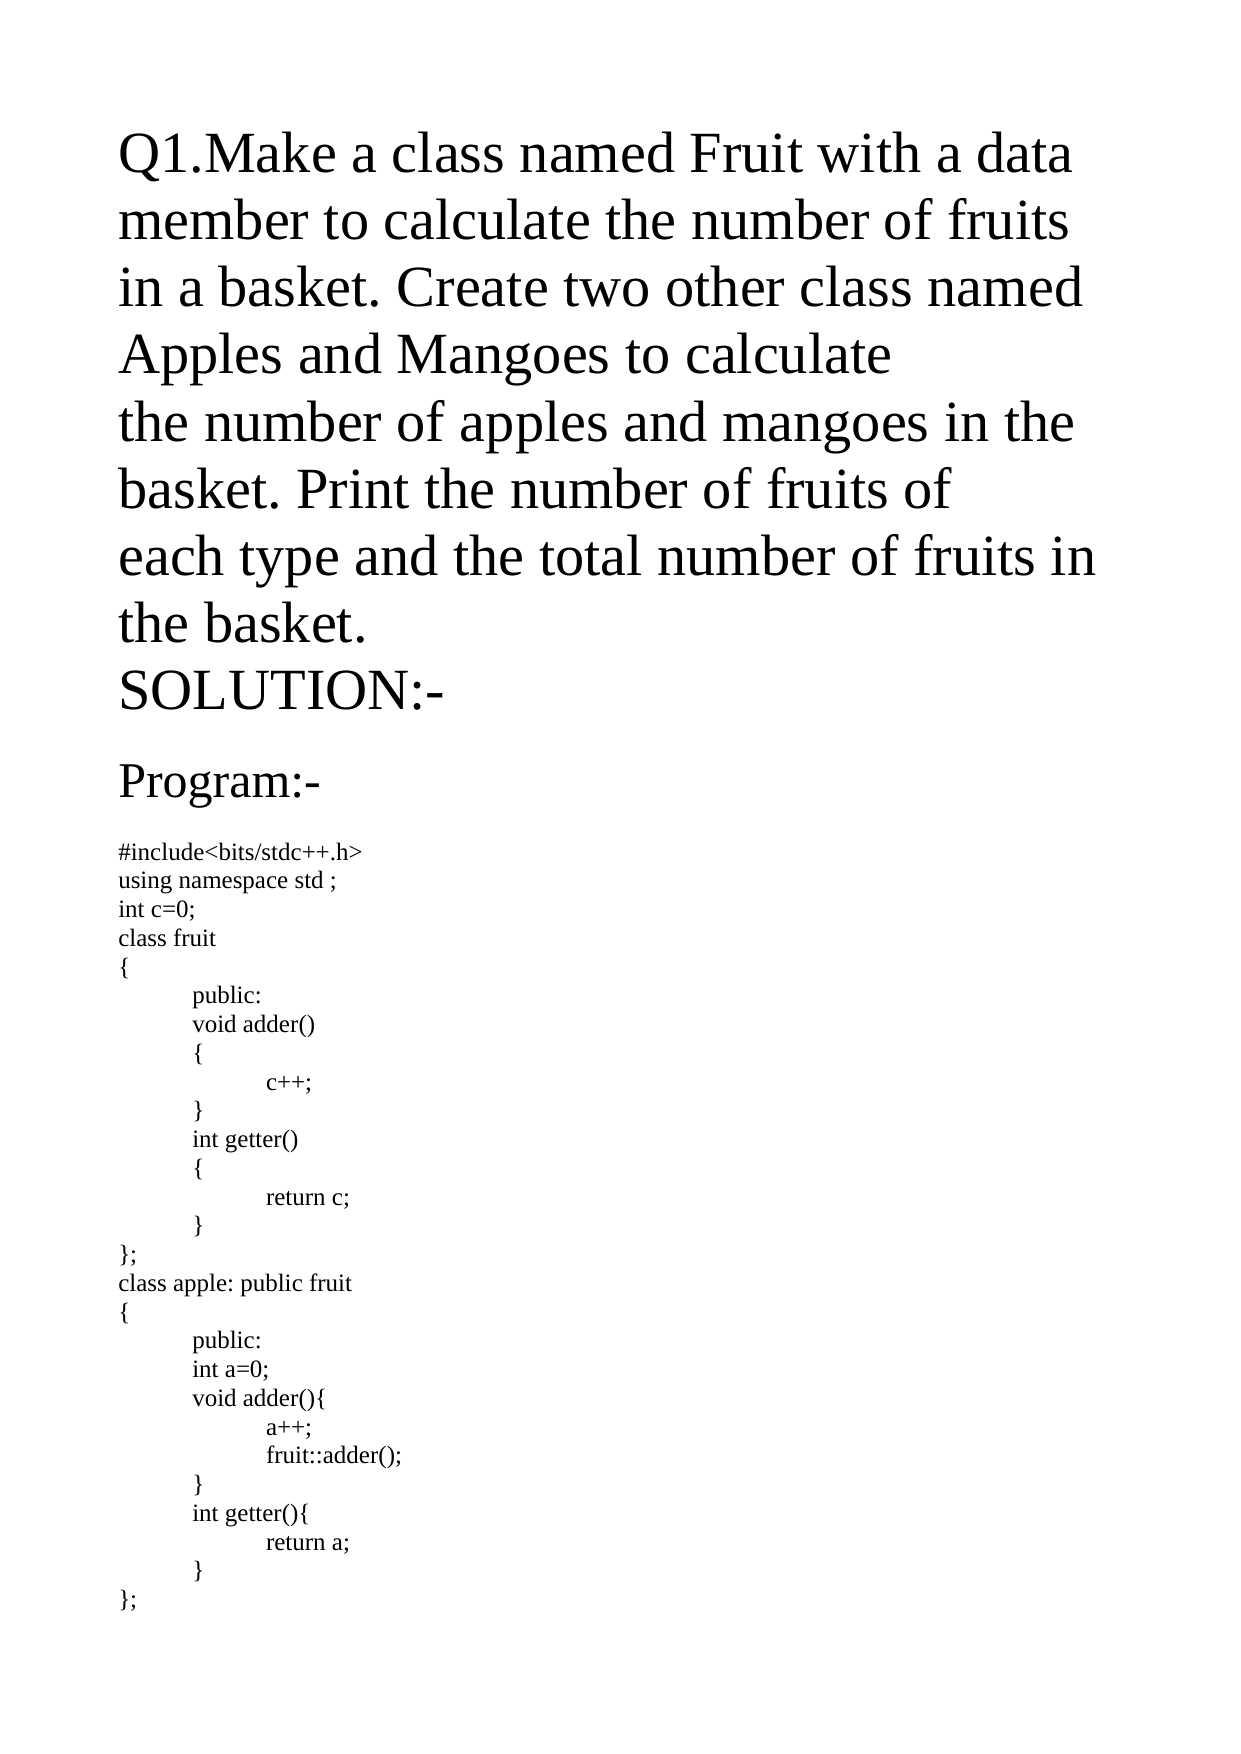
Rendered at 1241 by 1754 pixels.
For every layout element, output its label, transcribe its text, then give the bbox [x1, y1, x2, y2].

text the number of apples and mangoes in the basket. Print the number of fruits of [118, 386, 1122, 521]
text void adder() [118, 1009, 1122, 1038]
text } [118, 1096, 1122, 1124]
text fruit::adder(); [118, 1441, 1122, 1469]
text void adder(){ [118, 1383, 1122, 1412]
text return c; [118, 1182, 1122, 1211]
text } [118, 1556, 1122, 1584]
text class apple: public fruit [118, 1268, 1122, 1297]
text in a basket. Create two other class named Apples and Mangoes to calculate [118, 252, 1122, 386]
text Program:- [118, 751, 1122, 808]
text { [118, 1297, 1122, 1326]
text } [118, 1469, 1122, 1498]
text SOLUTION:- [118, 655, 1122, 722]
text int c=0; [118, 894, 1122, 923]
text c++; [118, 1067, 1122, 1096]
text each type and the total number of fruits in the basket. [118, 521, 1122, 655]
text return a; [118, 1527, 1122, 1556]
text public: [118, 981, 1122, 1009]
text class fruit [118, 923, 1122, 952]
text int getter(){ [118, 1498, 1122, 1527]
text }; [118, 1584, 1122, 1613]
text #include<bits/stdc++.h> [118, 837, 1122, 866]
text using namespace std ; [118, 866, 1122, 894]
text public: [118, 1326, 1122, 1354]
text } [118, 1211, 1122, 1239]
text { [118, 1153, 1122, 1182]
text int getter() [118, 1124, 1122, 1153]
text { [118, 952, 1122, 981]
text }; [118, 1239, 1122, 1268]
text a++; [118, 1412, 1122, 1441]
text int a=0; [118, 1354, 1122, 1383]
text { [118, 1038, 1122, 1067]
text Q1.Make a class named Fruit with a data member to calculate the number of fruits [118, 118, 1122, 252]
